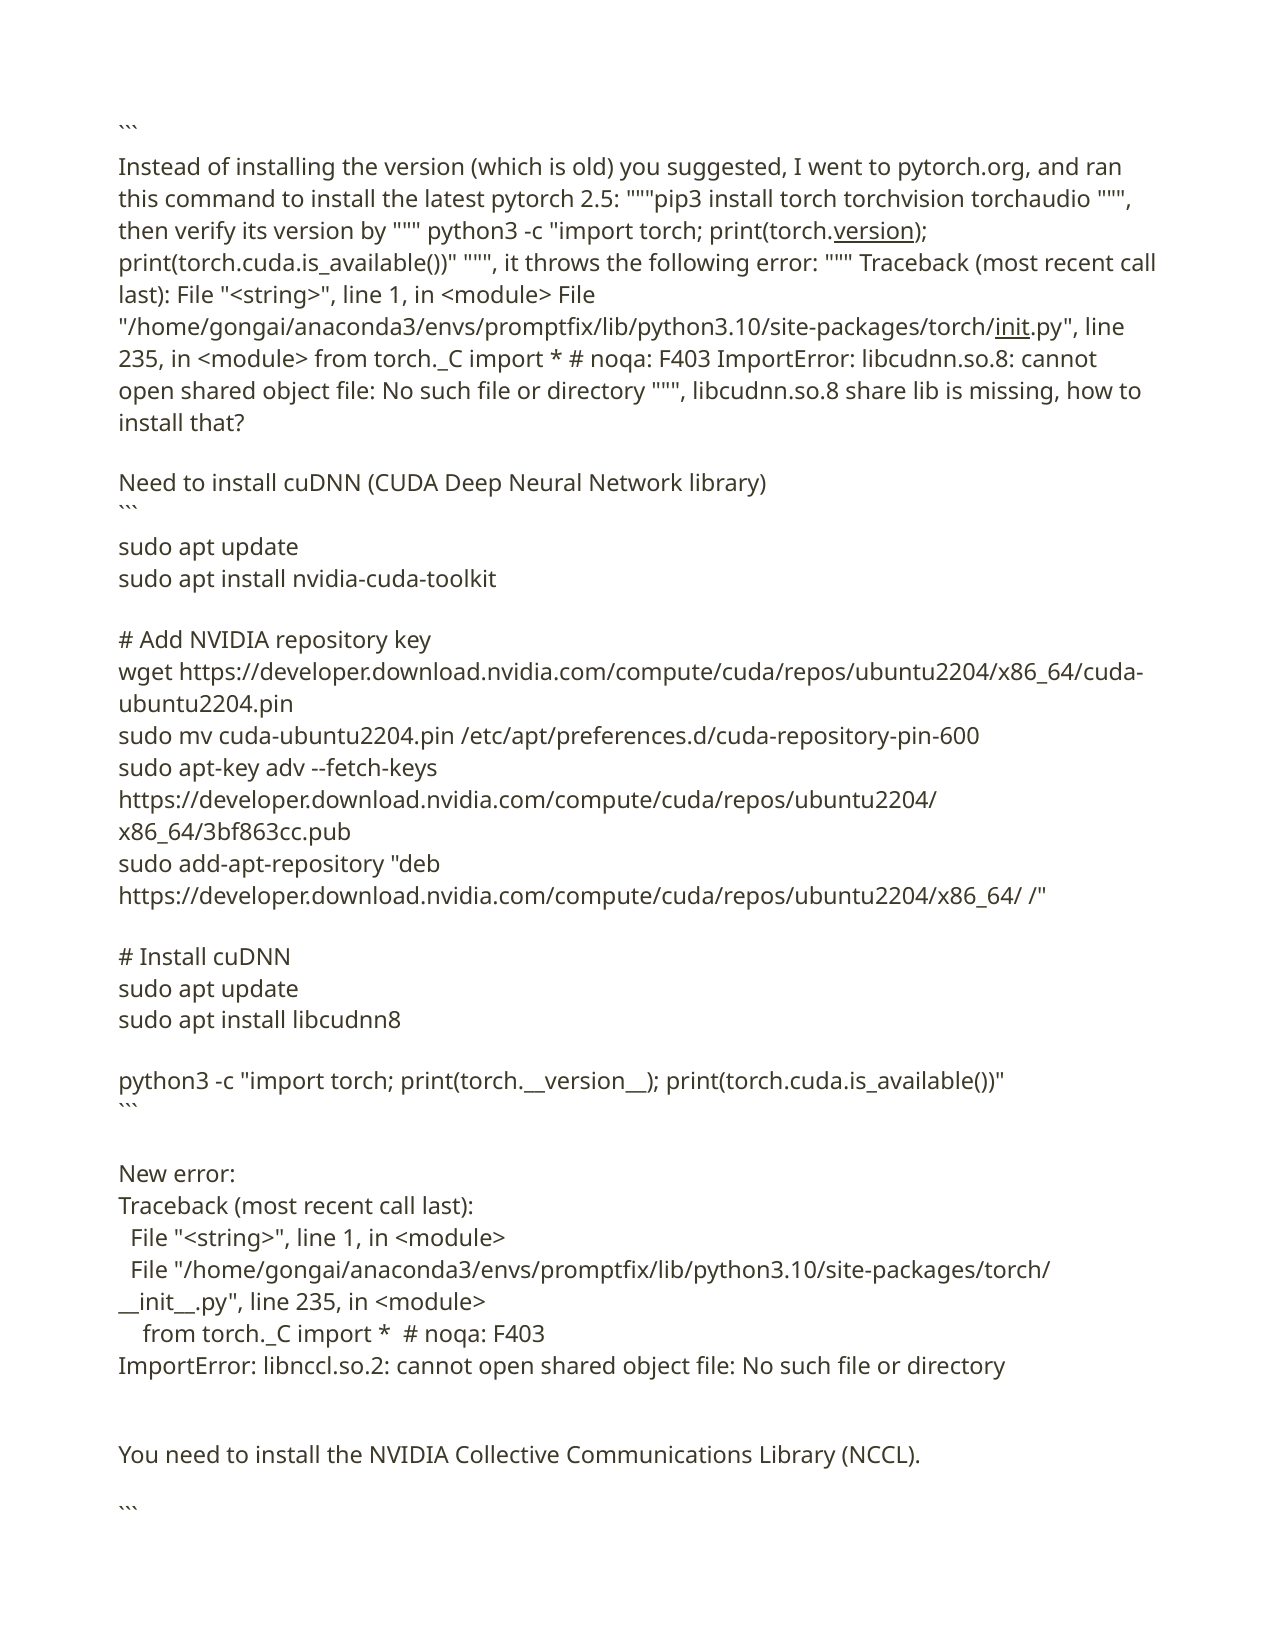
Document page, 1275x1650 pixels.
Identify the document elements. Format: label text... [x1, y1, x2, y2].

text wget https://developer.download.nvidia.com/compute/cuda/repos/ubuntu2204/x86_64/cuda-ubuntu2204.pin [118, 655, 1157, 719]
text sudo apt-key adv --fetch-keys https://developer.download.nvidia.com/compute/cuda/repos/ubuntu2204/x86_64/3bf863cc.pub [118, 751, 1157, 847]
text sudo apt update [118, 972, 1157, 1004]
text # Install cuDNN [118, 940, 1157, 972]
text from torch._C import * # noqa: F403 [118, 1317, 1157, 1349]
text ``` [118, 1097, 1157, 1128]
text You need to install the NVIDIA Collective Communications Library (NCCL). [118, 1439, 1157, 1471]
text File "/home/gongai/anaconda3/envs/promptfix/lib/python3.10/site-packages/torch/__init__.py", line 235, in <module> [118, 1253, 1157, 1317]
text sudo apt install nvidia-cuda-toolkit [118, 563, 1157, 594]
text sudo apt update [118, 531, 1157, 563]
text ``` [118, 1499, 1157, 1531]
text ``` [118, 118, 1157, 150]
text Traceback (most recent call last): [118, 1189, 1157, 1221]
text ImportError: libnccl.so.2: cannot open shared object file: No such file or directory [118, 1349, 1157, 1381]
text Need to install cuDNN (CUDA Deep Neural Network library) [118, 467, 1157, 499]
text ``` [118, 499, 1157, 531]
text Instead of installing the version (which is old) you suggested, I went to pytorch.org, and ran this command to install the latest pytorch 2.5: """pip3 install torch torchvision torchaudio """, then verify its version by """ python3 -c "import torch; print(torch.version); print(torch.cuda.is_available())" """, it throws the following error: """ Traceback (most recent call last): File "<string>", line 1, in <module> File "/home/gongai/anaconda3/envs/promptfix/lib/python3.10/site-packages/torch/init.py", line 235, in <module> from torch._C import * # noqa: F403 ImportError: libcudnn.so.8: cannot open shared object file: No such file or directory """, libcudnn.so.8 share lib is missing, how to install that? [118, 150, 1157, 438]
text New error: [118, 1157, 1157, 1189]
text # Add NVIDIA repository key [118, 623, 1157, 655]
text sudo add-apt-repository "deb https://developer.download.nvidia.com/compute/cuda/repos/ubuntu2204/x86_64/ /" [118, 847, 1157, 911]
text python3 -c "import torch; print(torch.__version__); print(torch.cuda.is_available())" [118, 1064, 1157, 1097]
text sudo apt install libcudnn8 [118, 1004, 1157, 1036]
text sudo mv cuda-ubuntu2204.pin /etc/apt/preferences.d/cuda-repository-pin-600 [118, 719, 1157, 751]
text File "<string>", line 1, in <module> [118, 1221, 1157, 1253]
